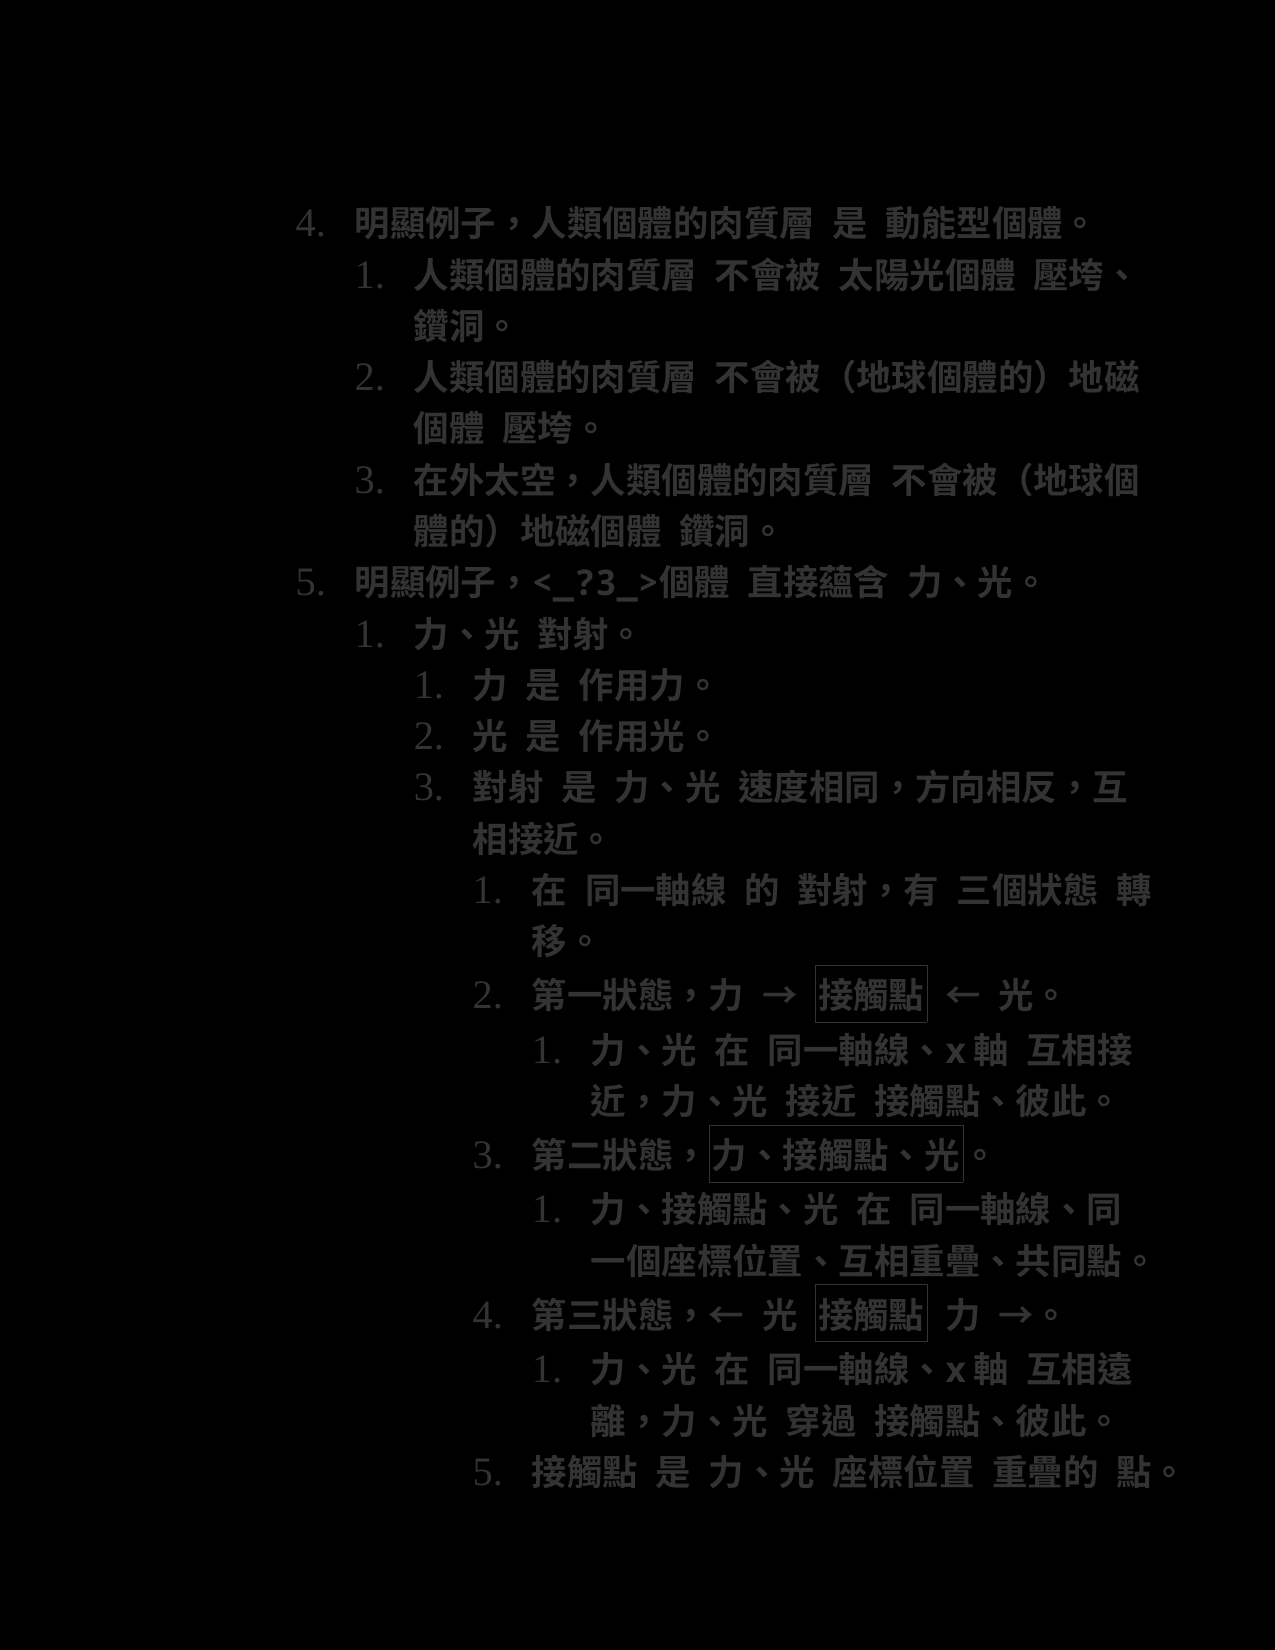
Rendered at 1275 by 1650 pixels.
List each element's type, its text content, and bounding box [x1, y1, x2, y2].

list 第三狀態，← 光 接觸點 力 →。 [816, 1285, 927, 1341]
list 第三狀態，← 光 接觸點 力 →。 [472, 1284, 815, 1342]
list 明顯例子，人類個體的肉質層 是 動能型個體。 [295, 196, 1157, 247]
list 光 是 作用光。 [413, 708, 1157, 760]
list 力、光 在 同一軸線、x軸 互相遠離，力、光 穿過 接觸點、彼此。 [532, 1342, 1157, 1444]
list 第一狀態，力 → 接觸點 ← 光。 [816, 966, 927, 1022]
list 第一狀態，力 → 接觸點 ← 光。 [928, 965, 1157, 1022]
list 力、接觸點、光 在 同一軸線、同一個座標位置、互相重疊、共同點。 [532, 1182, 1157, 1284]
list 第一狀態，力 → 接觸點 ← 光。 [472, 965, 815, 1022]
list 第二狀態，力、接觸點、光。 [964, 1124, 1157, 1182]
list 接觸點 是 力、光 座標位置 重疊的 點。 [472, 1444, 1157, 1496]
list 人類個體的肉質層 不會被（地球個體的）地磁個體 壓垮。 [354, 349, 1157, 452]
list 第二狀態，力、接觸點、光。 [710, 1126, 963, 1182]
list 力 是 作用力。 [413, 657, 1157, 708]
list 力、光 對射。 [354, 606, 1157, 657]
list 第三狀態，← 光 接觸點 力 →。 [928, 1284, 1157, 1342]
list 人類個體的肉質層 不會被 太陽光個體 壓垮、鑽洞。 [354, 247, 1157, 349]
list 力、光 在 同一軸線、x軸 互相接近，力、光 接近 接觸點、彼此。 [532, 1022, 1157, 1124]
list 明顯例子，<_?3_>個體 直接蘊含 力、光。 [295, 554, 1157, 606]
list 在外太空，人類個體的肉質層 不會被（地球個體的）地磁個體 鑽洞。 [354, 452, 1157, 554]
list 在 同一軸線 的 對射，有 三個狀態 轉移。 [472, 862, 1157, 965]
list 第二狀態，力、接觸點、光。 [472, 1124, 963, 1182]
list 對射 是 力、光 速度相同，方向相反，互相接近。 [413, 760, 1157, 862]
